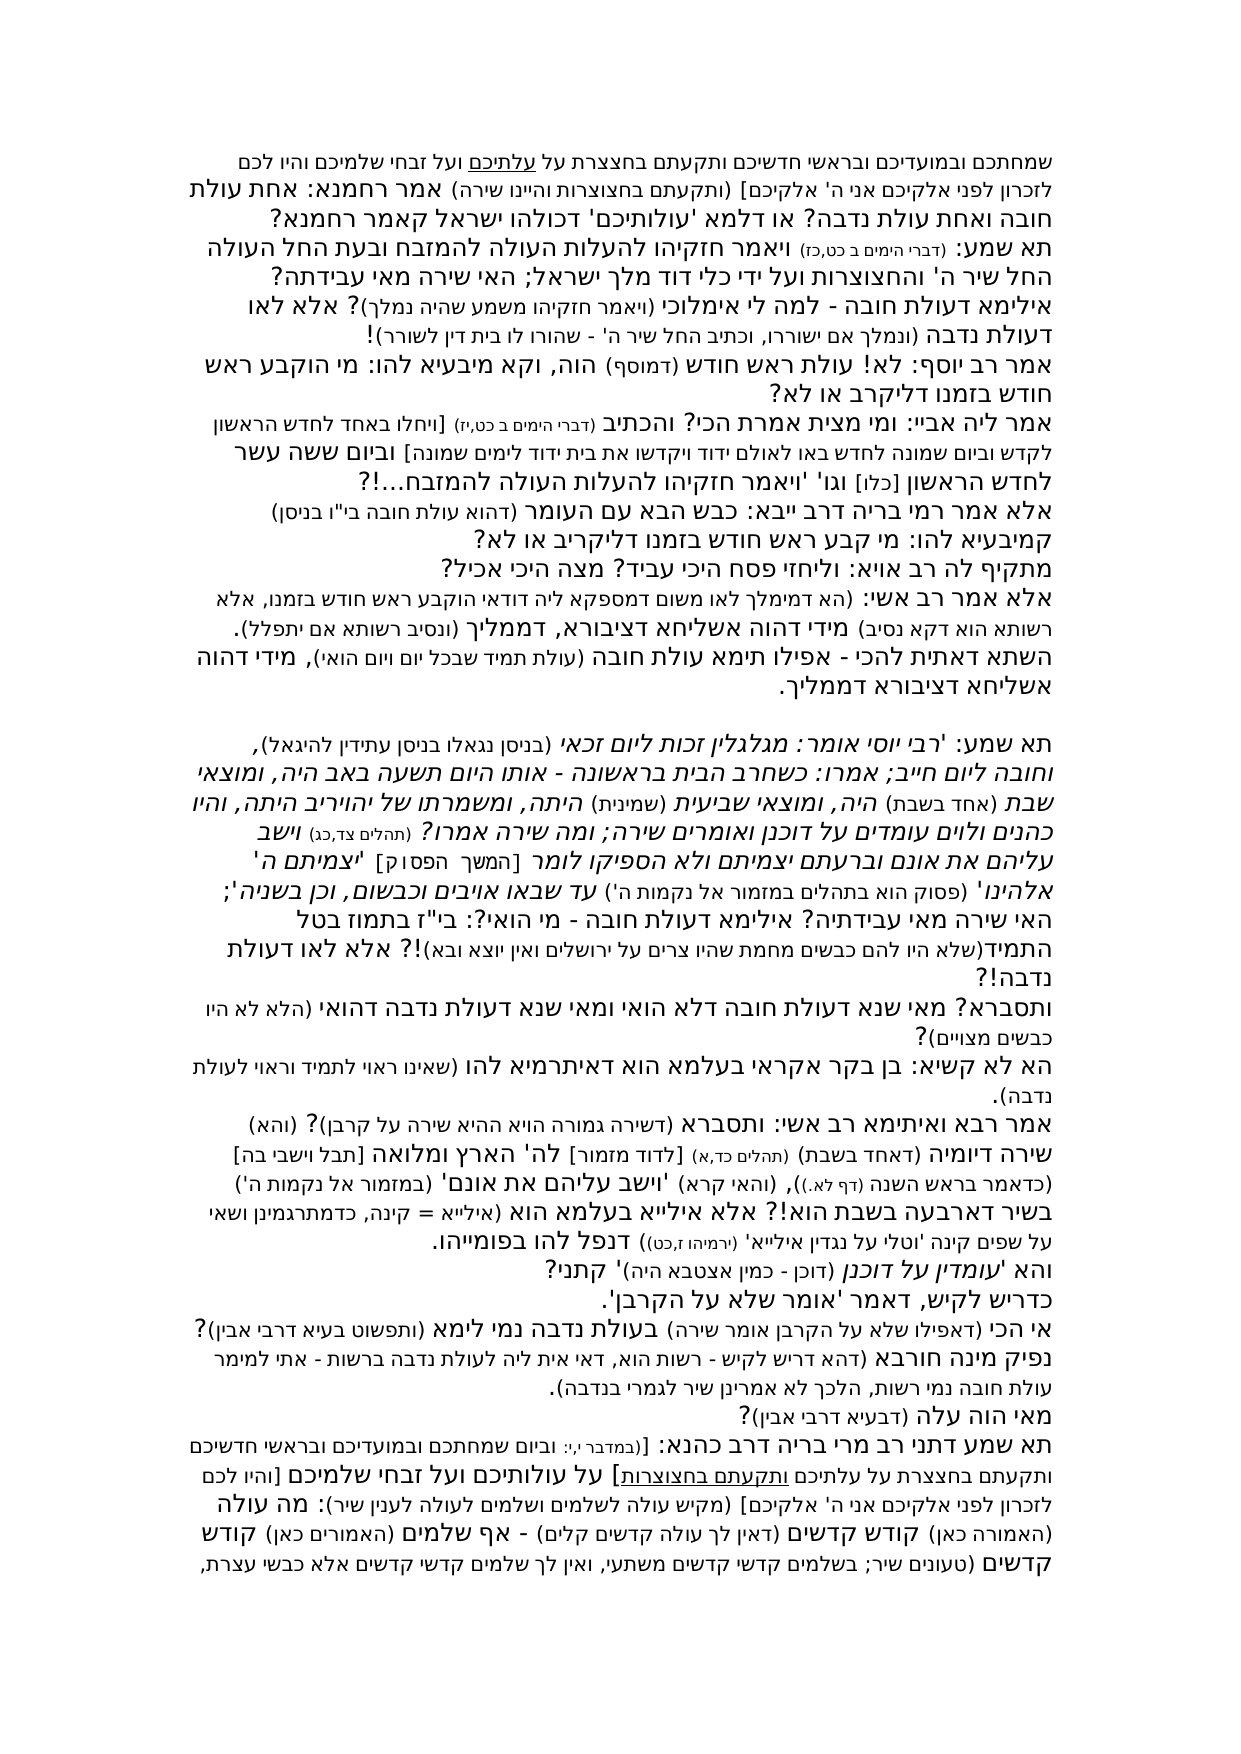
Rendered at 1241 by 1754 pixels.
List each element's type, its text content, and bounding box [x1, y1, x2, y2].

text אלא אמר רב אשי: (הא דמימלך לאו משום דמספקא ליה דודאי הוקבע ראש חודש בזמנו, אלא רשותא הוא דקא נסיב) מידי דהוה אשליחא דציבורא, דממליך (ונסיב רשותא אם יתפלל). [187, 584, 1053, 642]
text מתקיף לה רב אויא: וליחזי פסח היכי עביד? מצה היכי אכיל? [187, 554, 1053, 584]
text נפיק מינה חורבא (דהא דריש לקיש - רשות הוא, דאי אית ליה לעולת נדבה ברשות - אתי למימר עולת חובה נמי רשות, הלכך לא אמרינן שיר לגמרי בנדבה). [187, 1343, 1053, 1402]
text ותסברא? מאי שנא דעולת חובה דלא הואי ומאי שנא דעולת נדבה דהואי (הלא לא היו כבשים מצויים)? [187, 993, 1053, 1051]
text והא 'עומדין על דוכנן (דוכן - כמין אצטבא היה)' קתני? [187, 1256, 1053, 1285]
text אמר ליה אביי: ומי מצית אמרת הכי? והכתיב (דברי הימים ב כט,יז) [ויחלו באחד לחדש הראשון לקדש וביום שמונה לחדש באו לאולם ידוד ויקדשו את בית ידוד לימים שמונה] וביום ששה עשר לחדש הראשון [כלו] וגו' 'ויאמר חזקיהו להעלות העולה להמזבח...!? [187, 408, 1053, 496]
text הא לא קשיא: בן בקר אקראי בעלמא הוא דאיתרמיא להו (שאינו ראוי לתמיד וראוי לעולת נדבה). [187, 1051, 1053, 1109]
text אי הכי (דאפילו שלא על הקרבן אומר שירה) בעולת נדבה נמי לימא (ותפשוט בעיא דרבי אבין)? [187, 1314, 1053, 1343]
text השתא דאתית להכי - אפילו תימא עולת חובה (עולת תמיד שבכל יום ויום הואי), מידי דהוה אשליחא דציבורא דממליך. [187, 642, 1053, 701]
text כדריש לקיש, דאמר 'אומר שלא על הקרבן'. [187, 1285, 1053, 1314]
text שמחתכם ובמועדיכם ובראשי חדשיכם ותקעתם בחצצרת על עלתיכם ועל זבחי שלמיכם והיו לכם לזכרון לפני אלקיכם אני ה' אלקיכם] (ותקעתם בחצוצרות והיינו שירה) אמר רחמנא: אחת עולת חובה ואחת עולת נדבה? או דלמא 'עולותיכם' דכולהו ישראל קאמר רחמנא? [187, 150, 1053, 233]
text תא שמע דתני רב מרי בריה דרב כהנא: [(במדבר י,י: וביום שמחתכם ובמועדיכם ובראשי חדשיכם ותקעתם בחצצרת על עלתיכם ותקעתם בחצוצרות] על עולותיכם ועל זבחי שלמיכם [והיו לכם לזכרון לפני אלקיכם אני ה' אלקיכם] (מקיש עולה לשלמים ושלמים לעולה לענין שיר): מה עולה (האמורה כאן) קודש קדשים (דאין לך עולה קדשים קלים) - אף שלמים (האמורים כאן) קודש קדשים (טעונים שיר; בשלמים קדשי קדשים משתעי, ואין לך שלמים קדשי קדשים אלא כבשי עצרת, [187, 1431, 1053, 1577]
text אמר רב יוסף: לא! עולת ראש חודש (דמוסף) הוה, וקא מיבעיא להו: מי הוקבע ראש חודש בזמנו דליקרב או לא? [187, 350, 1053, 408]
text תא שמע: 'רבי יוסי אומר: מגלגלין זכות ליום זכאי (בניסן נגאלו בניסן עתידין להיגאל), וחובה ליום חייב; אמרו: כשחרב הבית בראשונה - אותו היום תשעה באב היה, ומוצאי שבת (אחד בשבת) היה, ומוצאי שביעית (שמינית) היתה, ומשמרתו של יהויריב היתה, והיו כהנים ולוים עומדים על דוכנן ואומרים שירה; ומה שירה אמרו? (תהלים צד,כג) וישב עליהם את אונם וברעתם יצמיתם ולא הספיקו לומר [המשך הפסוק] 'יצמיתם ה' אלהינו' (פסוק הוא בתהלים במזמור אל נקמות ה') עד שבאו אויבים וכבשום, וכן בשניה'; האי שירה מאי עבידתיה? אילימא דעולת חובה - מי הואי?: בי"ז בתמוז בטל התמיד(שלא היו להם כבשים מחמת שהיו צרים על ירושלים ואין יוצא ובא)!? אלא לאו דעולת נדבה!? [187, 729, 1053, 993]
text אלא אמר רמי בריה דרב ייבא: כבש הבא עם העומר (דהוא עולת חובה בי"ו בניסן) קמיבעיא להו: מי קבע ראש חודש בזמנו דליקריב או לא? [187, 496, 1053, 554]
text מאי הוה עלה (דבעיא דרבי אבין)? [187, 1402, 1053, 1431]
text אמר רבא ואיתימא רב אשי: ותסברא (דשירה גמורה הויא ההיא שירה על קרבן)? (והא) שירה דיומיה (דאחד בשבת) (תהלים כד,א) [לדוד מזמור] לה' הארץ ומלואה [תבל וישבי בה] (כדאמר בראש השנה (דף לא.)), (והאי קרא) 'וישב עליהם את אונם' (במזמור אל נקמות ה') בשיר דארבעה בשבת הוא!? אלא אילייא בעלמא הוא (אילייא = קינה, כדמתרגמינן ושאי על שפים קינה 'וטלי על נגדין אילייא' (ירמיהו ז,כט)) דנפל להו בפומייהו. [187, 1109, 1053, 1256]
text תא שמע: (דברי הימים ב כט,כז) ויאמר חזקיהו להעלות העולה להמזבח ובעת החל העולה החל שיר ה' והחצוצרות ועל ידי כלי דוד מלך ישראל; האי שירה מאי עבידתה? אילימא דעולת חובה - למה לי אימלוכי (ויאמר חזקיהו משמע שהיה נמלך)? אלא לאו דעולת נדבה (ונמלך אם ישוררו, וכתיב החל שיר ה' - שהורו לו בית דין לשורר)! [187, 233, 1053, 350]
